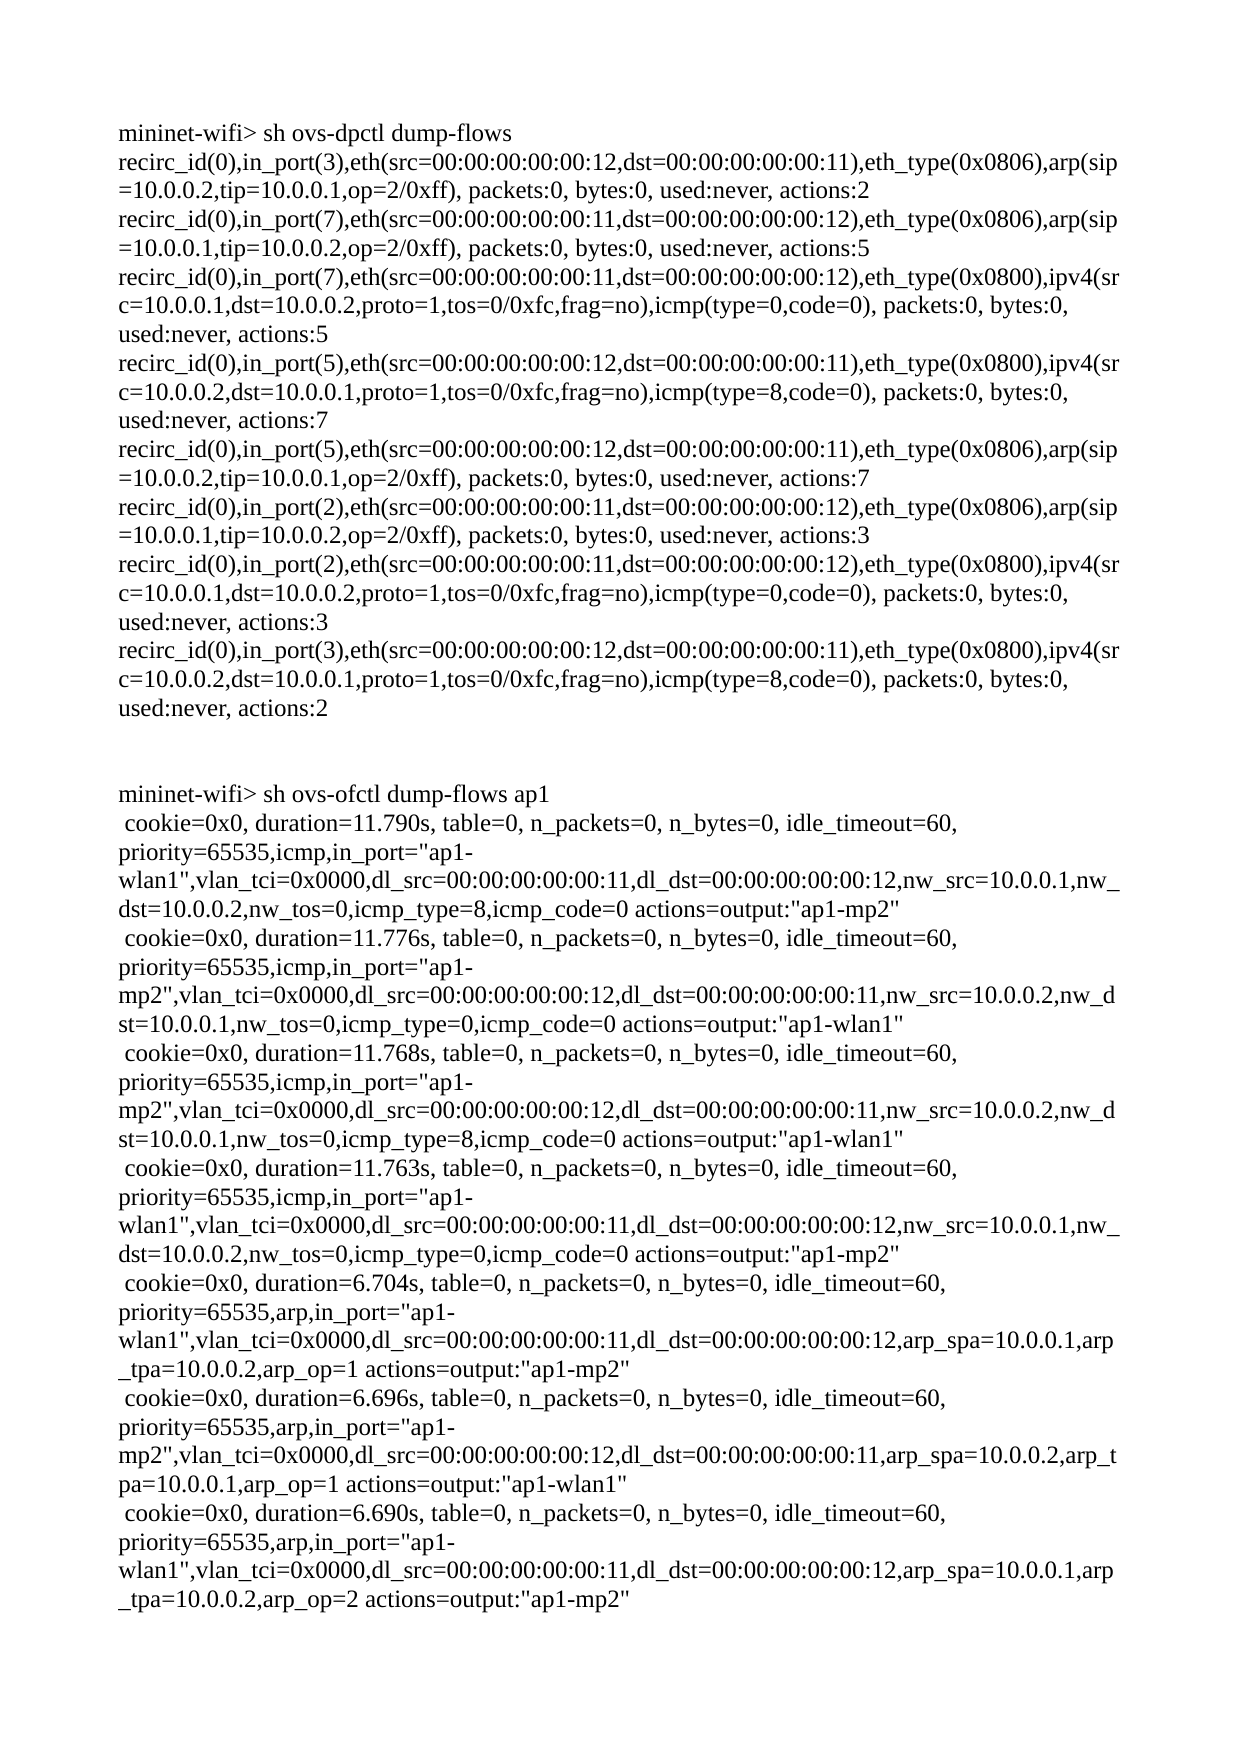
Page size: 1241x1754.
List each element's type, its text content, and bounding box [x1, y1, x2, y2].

text recirc_id(0),in_port(7),eth(src=00:00:00:00:00:11,dst=00:00:00:00:00:12),eth_type(0x0806),arp(sip=10.0.0.1,tip=10.0.0.2,op=2/0xff), packets:0, bytes:0, used:never, actions:5 [118, 204, 1122, 262]
text recirc_id(0),in_port(5),eth(src=00:00:00:00:00:12,dst=00:00:00:00:00:11),eth_type(0x0806),arp(sip=10.0.0.2,tip=10.0.0.1,op=2/0xff), packets:0, bytes:0, used:never, actions:7 [118, 434, 1122, 492]
text cookie=0x0, duration=11.763s, table=0, n_packets=0, n_bytes=0, idle_timeout=60, priority=65535,icmp,in_port="ap1-wlan1",vlan_tci=0x0000,dl_src=00:00:00:00:00:11,dl_dst=00:00:00:00:00:12,nw_src=10.0.0.1,nw_dst=10.0.0.2,nw_tos=0,icmp_type=0,icmp_code=0 actions=output:"ap1-mp2" [118, 1153, 1122, 1268]
text cookie=0x0, duration=11.790s, table=0, n_packets=0, n_bytes=0, idle_timeout=60, priority=65535,icmp,in_port="ap1-wlan1",vlan_tci=0x0000,dl_src=00:00:00:00:00:11,dl_dst=00:00:00:00:00:12,nw_src=10.0.0.1,nw_dst=10.0.0.2,nw_tos=0,icmp_type=8,icmp_code=0 actions=output:"ap1-mp2" [118, 808, 1122, 923]
text recirc_id(0),in_port(5),eth(src=00:00:00:00:00:12,dst=00:00:00:00:00:11),eth_type(0x0800),ipv4(src=10.0.0.2,dst=10.0.0.1,proto=1,tos=0/0xfc,frag=no),icmp(type=8,code=0), packets:0, bytes:0, used:never, actions:7 [118, 348, 1122, 434]
text cookie=0x0, duration=6.704s, table=0, n_packets=0, n_bytes=0, idle_timeout=60, priority=65535,arp,in_port="ap1-wlan1",vlan_tci=0x0000,dl_src=00:00:00:00:00:11,dl_dst=00:00:00:00:00:12,arp_spa=10.0.0.1,arp_tpa=10.0.0.2,arp_op=1 actions=output:"ap1-mp2" [118, 1268, 1122, 1383]
text cookie=0x0, duration=11.768s, table=0, n_packets=0, n_bytes=0, idle_timeout=60, priority=65535,icmp,in_port="ap1-mp2",vlan_tci=0x0000,dl_src=00:00:00:00:00:12,dl_dst=00:00:00:00:00:11,nw_src=10.0.0.2,nw_dst=10.0.0.1,nw_tos=0,icmp_type=8,icmp_code=0 actions=output:"ap1-wlan1" [118, 1038, 1122, 1153]
text recirc_id(0),in_port(3),eth(src=00:00:00:00:00:12,dst=00:00:00:00:00:11),eth_type(0x0800),ipv4(src=10.0.0.2,dst=10.0.0.1,proto=1,tos=0/0xfc,frag=no),icmp(type=8,code=0), packets:0, bytes:0, used:never, actions:2 [118, 636, 1122, 722]
text cookie=0x0, duration=11.776s, table=0, n_packets=0, n_bytes=0, idle_timeout=60, priority=65535,icmp,in_port="ap1-mp2",vlan_tci=0x0000,dl_src=00:00:00:00:00:12,dl_dst=00:00:00:00:00:11,nw_src=10.0.0.2,nw_dst=10.0.0.1,nw_tos=0,icmp_type=0,icmp_code=0 actions=output:"ap1-wlan1" [118, 923, 1122, 1038]
text recirc_id(0),in_port(2),eth(src=00:00:00:00:00:11,dst=00:00:00:00:00:12),eth_type(0x0800),ipv4(src=10.0.0.1,dst=10.0.0.2,proto=1,tos=0/0xfc,frag=no),icmp(type=0,code=0), packets:0, bytes:0, used:never, actions:3 [118, 549, 1122, 636]
text cookie=0x0, duration=6.696s, table=0, n_packets=0, n_bytes=0, idle_timeout=60, priority=65535,arp,in_port="ap1-mp2",vlan_tci=0x0000,dl_src=00:00:00:00:00:12,dl_dst=00:00:00:00:00:11,arp_spa=10.0.0.2,arp_tpa=10.0.0.1,arp_op=1 actions=output:"ap1-wlan1" [118, 1383, 1122, 1498]
text cookie=0x0, duration=6.690s, table=0, n_packets=0, n_bytes=0, idle_timeout=60, priority=65535,arp,in_port="ap1-wlan1",vlan_tci=0x0000,dl_src=00:00:00:00:00:11,dl_dst=00:00:00:00:00:12,arp_spa=10.0.0.1,arp_tpa=10.0.0.2,arp_op=2 actions=output:"ap1-mp2" [118, 1498, 1122, 1613]
text mininet-wifi> sh ovs-dpctl dump-flows [118, 118, 1122, 147]
text recirc_id(0),in_port(2),eth(src=00:00:00:00:00:11,dst=00:00:00:00:00:12),eth_type(0x0806),arp(sip=10.0.0.1,tip=10.0.0.2,op=2/0xff), packets:0, bytes:0, used:never, actions:3 [118, 492, 1122, 549]
text recirc_id(0),in_port(3),eth(src=00:00:00:00:00:12,dst=00:00:00:00:00:11),eth_type(0x0806),arp(sip=10.0.0.2,tip=10.0.0.1,op=2/0xff), packets:0, bytes:0, used:never, actions:2 [118, 147, 1122, 204]
text mininet-wifi> sh ovs-ofctl dump-flows ap1 [118, 779, 1122, 808]
text recirc_id(0),in_port(7),eth(src=00:00:00:00:00:11,dst=00:00:00:00:00:12),eth_type(0x0800),ipv4(src=10.0.0.1,dst=10.0.0.2,proto=1,tos=0/0xfc,frag=no),icmp(type=0,code=0), packets:0, bytes:0, used:never, actions:5 [118, 262, 1122, 348]
